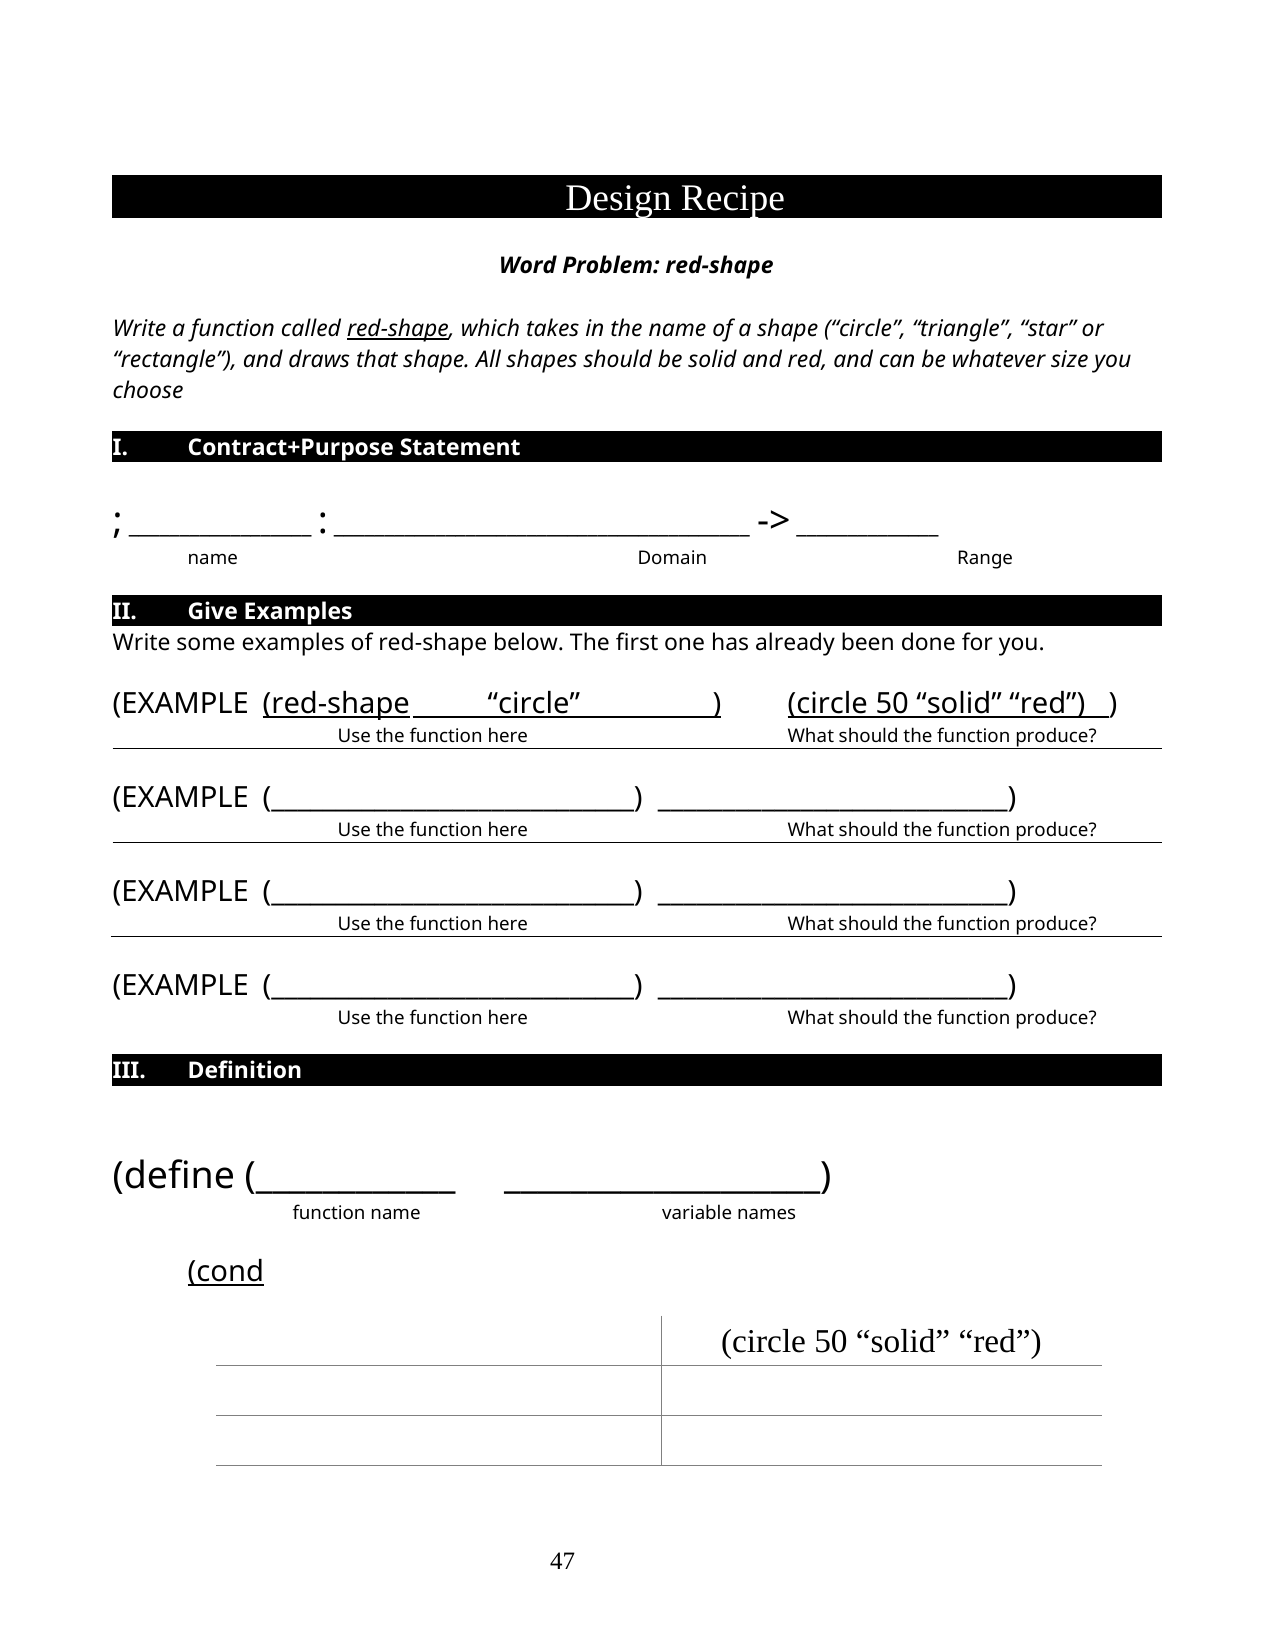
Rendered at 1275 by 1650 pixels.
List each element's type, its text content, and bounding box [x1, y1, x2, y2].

text ; __________________ : _________________________________________ -> ______________ [112, 493, 1162, 544]
table_cell [662, 1416, 1102, 1465]
table_cell [662, 1366, 1102, 1415]
subtitle Contract+Purpose Statement [112, 431, 1162, 462]
text name Domain Range [112, 544, 1162, 570]
text Write a function called red-shape, which takes in the name of a shape (“circle”, “triangle”, “star” or “rectangle”), and draws that shape. All shapes should be solid and red, and can be whatever size you choose [112, 312, 1162, 406]
text Use the function here What should the function produce? [112, 910, 1162, 936]
text Word Problem: red-shape [112, 249, 1162, 281]
text (EXAMPLE (____________________________) ___________________________) [112, 964, 1162, 1004]
table_header (circle 50 “solid” “red”) [662, 1316, 1102, 1365]
subtitle Give Examples [112, 595, 1162, 626]
table_cell [216, 1366, 661, 1415]
text (cond [112, 1250, 1162, 1290]
text (define (____________ ___________________) [112, 1148, 1162, 1199]
text Use the function here What should the function produce? [112, 1004, 1162, 1029]
text (EXAMPLE (red-shape “circle” ) (circle 50 “solid” “red”) ) [112, 683, 1162, 722]
text function name variable names [112, 1199, 1162, 1225]
text Write some examples of red-shape below. The first one has already been done for you. [112, 626, 1162, 657]
subtitle Definition [112, 1054, 1162, 1086]
table_header [216, 1316, 661, 1365]
text Use the function here What should the function produce? [112, 816, 1162, 842]
text (EXAMPLE (____________________________) ___________________________) [112, 870, 1162, 910]
subtitle Design Recipe [112, 175, 1162, 218]
table_cell [216, 1416, 661, 1465]
text (EXAMPLE (____________________________) ___________________________) [112, 777, 1162, 816]
text Use the function here What should the function produce? [112, 722, 1162, 748]
